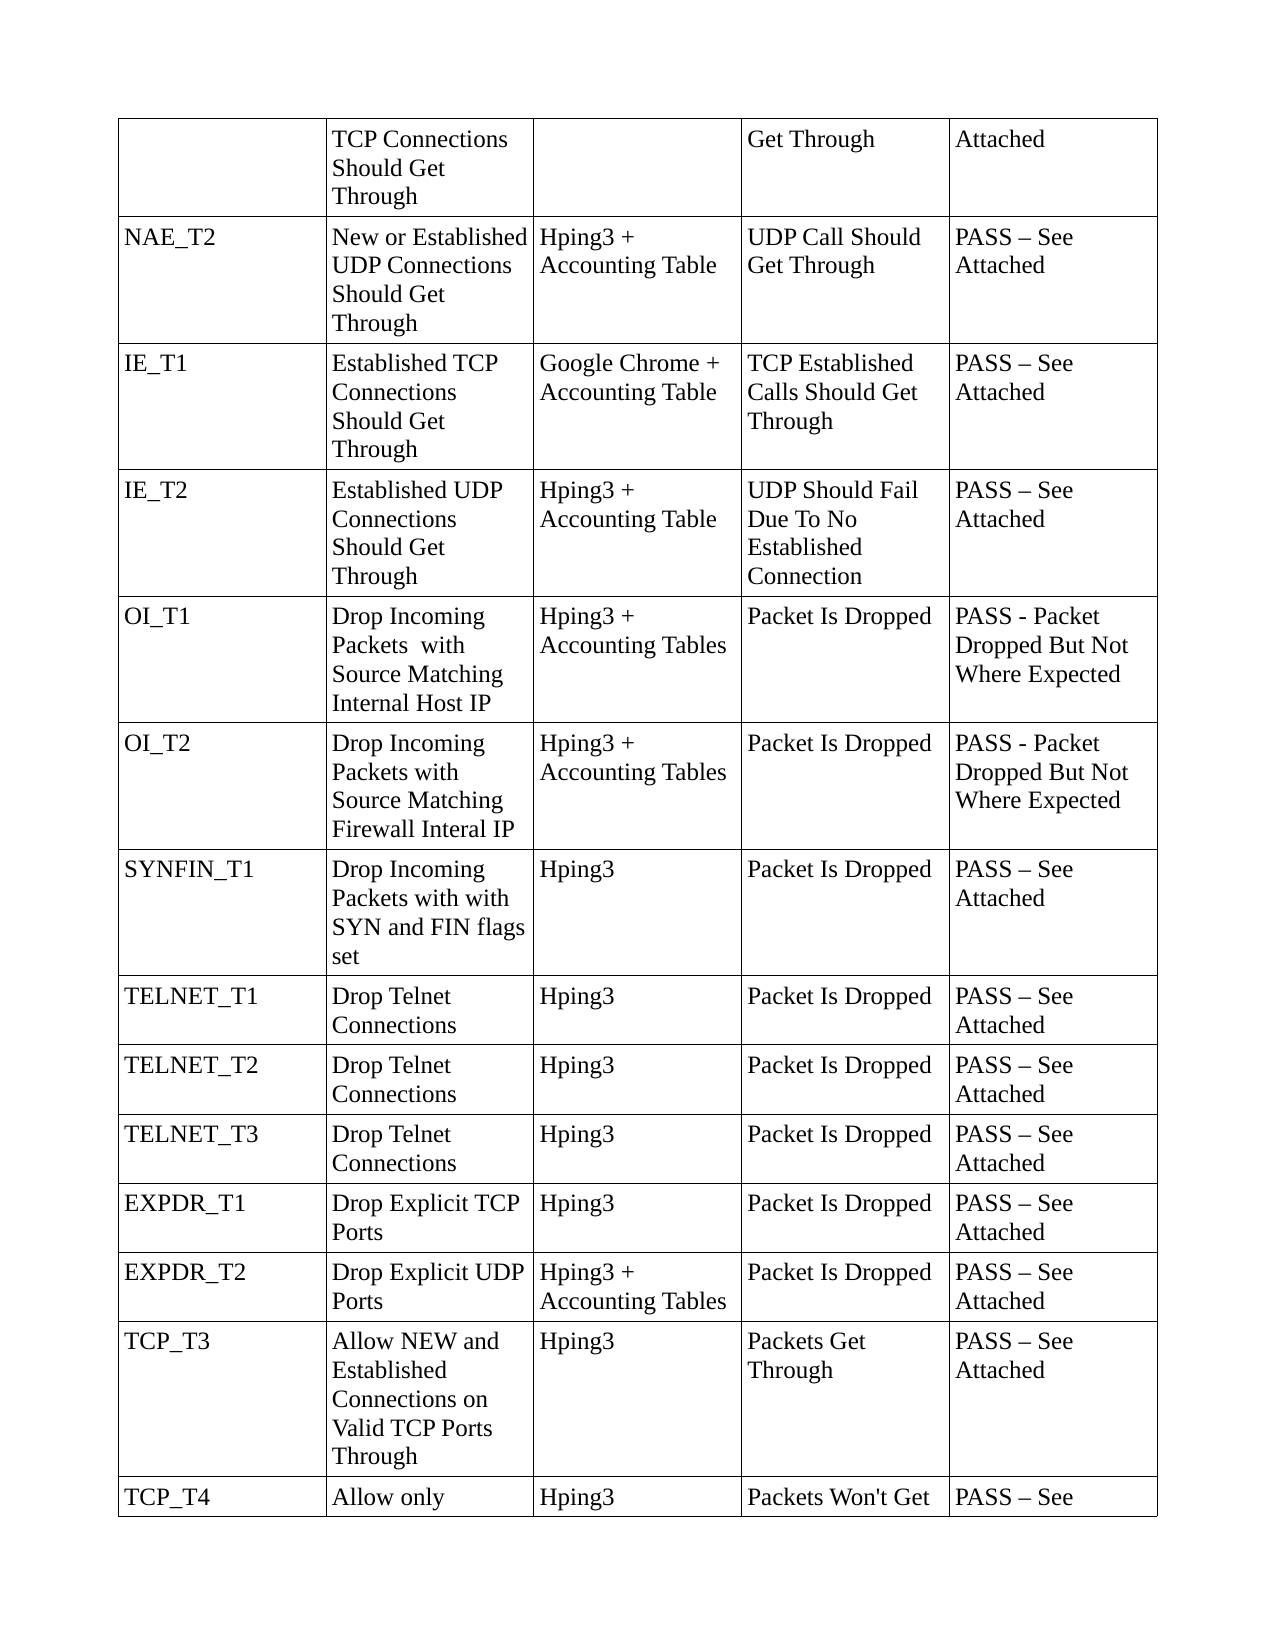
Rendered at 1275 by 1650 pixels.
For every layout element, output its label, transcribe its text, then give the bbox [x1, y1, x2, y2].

table_cell PASS – See Attached [950, 1045, 1157, 1113]
table_cell Hping3 + Accounting Tables [534, 597, 741, 722]
table_cell Google Chrome + Accounting Table [534, 344, 741, 469]
table_cell PASS – See Attached [950, 850, 1157, 975]
table_cell Drop Incoming Packets with Source Matching Firewall Interal IP [327, 723, 533, 849]
table_cell UDP Call Should Get Through [742, 217, 949, 342]
table_cell Drop Explicit TCP Ports [327, 1184, 533, 1252]
table_cell PASS – See Attached [950, 1115, 1157, 1182]
table_cell Hping3 [534, 1115, 741, 1182]
table_cell New or Established UDP Connections Should Get Through [327, 217, 533, 342]
table_cell PASS – See Attached [950, 976, 1157, 1044]
table_cell Packets Won't Get [742, 1477, 949, 1516]
table_cell Hping3 [534, 1045, 741, 1113]
table_cell Established UDP Connections Should Get Through [327, 470, 533, 596]
table_cell Hping3 + Accounting Tables [534, 723, 741, 849]
table_cell Drop Telnet Connections [327, 976, 533, 1044]
table_cell PASS – See Attached [950, 1184, 1157, 1252]
table_cell Packet Is Dropped [742, 597, 949, 722]
table_cell Packet Is Dropped [742, 1045, 949, 1113]
table_cell EXPDR_T1 [119, 1184, 326, 1252]
table_cell Hping3 [534, 850, 741, 975]
table_cell IE_T1 [119, 344, 326, 469]
table_cell TCP_T4 [119, 1477, 326, 1516]
table_cell Attached [950, 119, 1157, 216]
table_cell Established TCP Connections Should Get Through [327, 344, 533, 469]
table_cell Allow only [327, 1477, 533, 1516]
table_cell Get Through [742, 119, 949, 216]
table_cell TCP Established Calls Should Get Through [742, 344, 949, 469]
table_cell Packet Is Dropped [742, 1115, 949, 1182]
table_cell Packet Is Dropped [742, 850, 949, 975]
table_cell [534, 119, 741, 216]
table_cell UDP Should Fail Due To No Established Connection [742, 470, 949, 596]
table_cell Packet Is Dropped [742, 1184, 949, 1252]
table_cell PASS – See Attached [950, 1322, 1157, 1476]
table_cell PASS – See Attached [950, 470, 1157, 596]
table_cell Packet Is Dropped [742, 976, 949, 1044]
table_cell Hping3 + Accounting Table [534, 470, 741, 596]
table_cell EXPDR_T2 [119, 1253, 326, 1321]
table_cell OI_T2 [119, 723, 326, 849]
table_cell Hping3 [534, 1322, 741, 1476]
table_cell PASS – See Attached [950, 1253, 1157, 1321]
table_cell PASS – See Attached [950, 217, 1157, 342]
table_cell Hping3 [534, 1477, 741, 1516]
table_cell Hping3 [534, 976, 741, 1044]
table_cell Packets Get Through [742, 1322, 949, 1476]
table_cell PASS – See Attached [950, 344, 1157, 469]
table_cell Hping3 + Accounting Table [534, 217, 741, 342]
table_cell Drop Incoming Packets with with SYN and FIN flags set [327, 850, 533, 975]
table_cell PASS - Packet Dropped But Not Where Expected [950, 597, 1157, 722]
table_cell OI_T1 [119, 597, 326, 722]
table_cell TELNET_T3 [119, 1115, 326, 1182]
table_cell TCP_T3 [119, 1322, 326, 1476]
table_cell TELNET_T1 [119, 976, 326, 1044]
table_cell Drop Incoming Packets with Source Matching Internal Host IP [327, 597, 533, 722]
table_cell Drop Telnet Connections [327, 1045, 533, 1113]
table_cell SYNFIN_T1 [119, 850, 326, 975]
table_cell TCP Connections Should Get Through [327, 119, 533, 216]
table_cell Drop Telnet Connections [327, 1115, 533, 1182]
table_cell Hping3 + Accounting Tables [534, 1253, 741, 1321]
table_cell Packet Is Dropped [742, 1253, 949, 1321]
table_cell IE_T2 [119, 470, 326, 596]
table_cell PASS – See [950, 1477, 1157, 1516]
table_cell Drop Explicit UDP Ports [327, 1253, 533, 1321]
table_cell Hping3 [534, 1184, 741, 1252]
table_cell TELNET_T2 [119, 1045, 326, 1113]
table_cell [119, 119, 326, 216]
table_cell Allow NEW and Established Connections on Valid TCP Ports Through [327, 1322, 533, 1476]
table_cell Packet Is Dropped [742, 723, 949, 849]
table_cell PASS - Packet Dropped But Not Where Expected [950, 723, 1157, 849]
table_cell NAE_T2 [119, 217, 326, 342]
